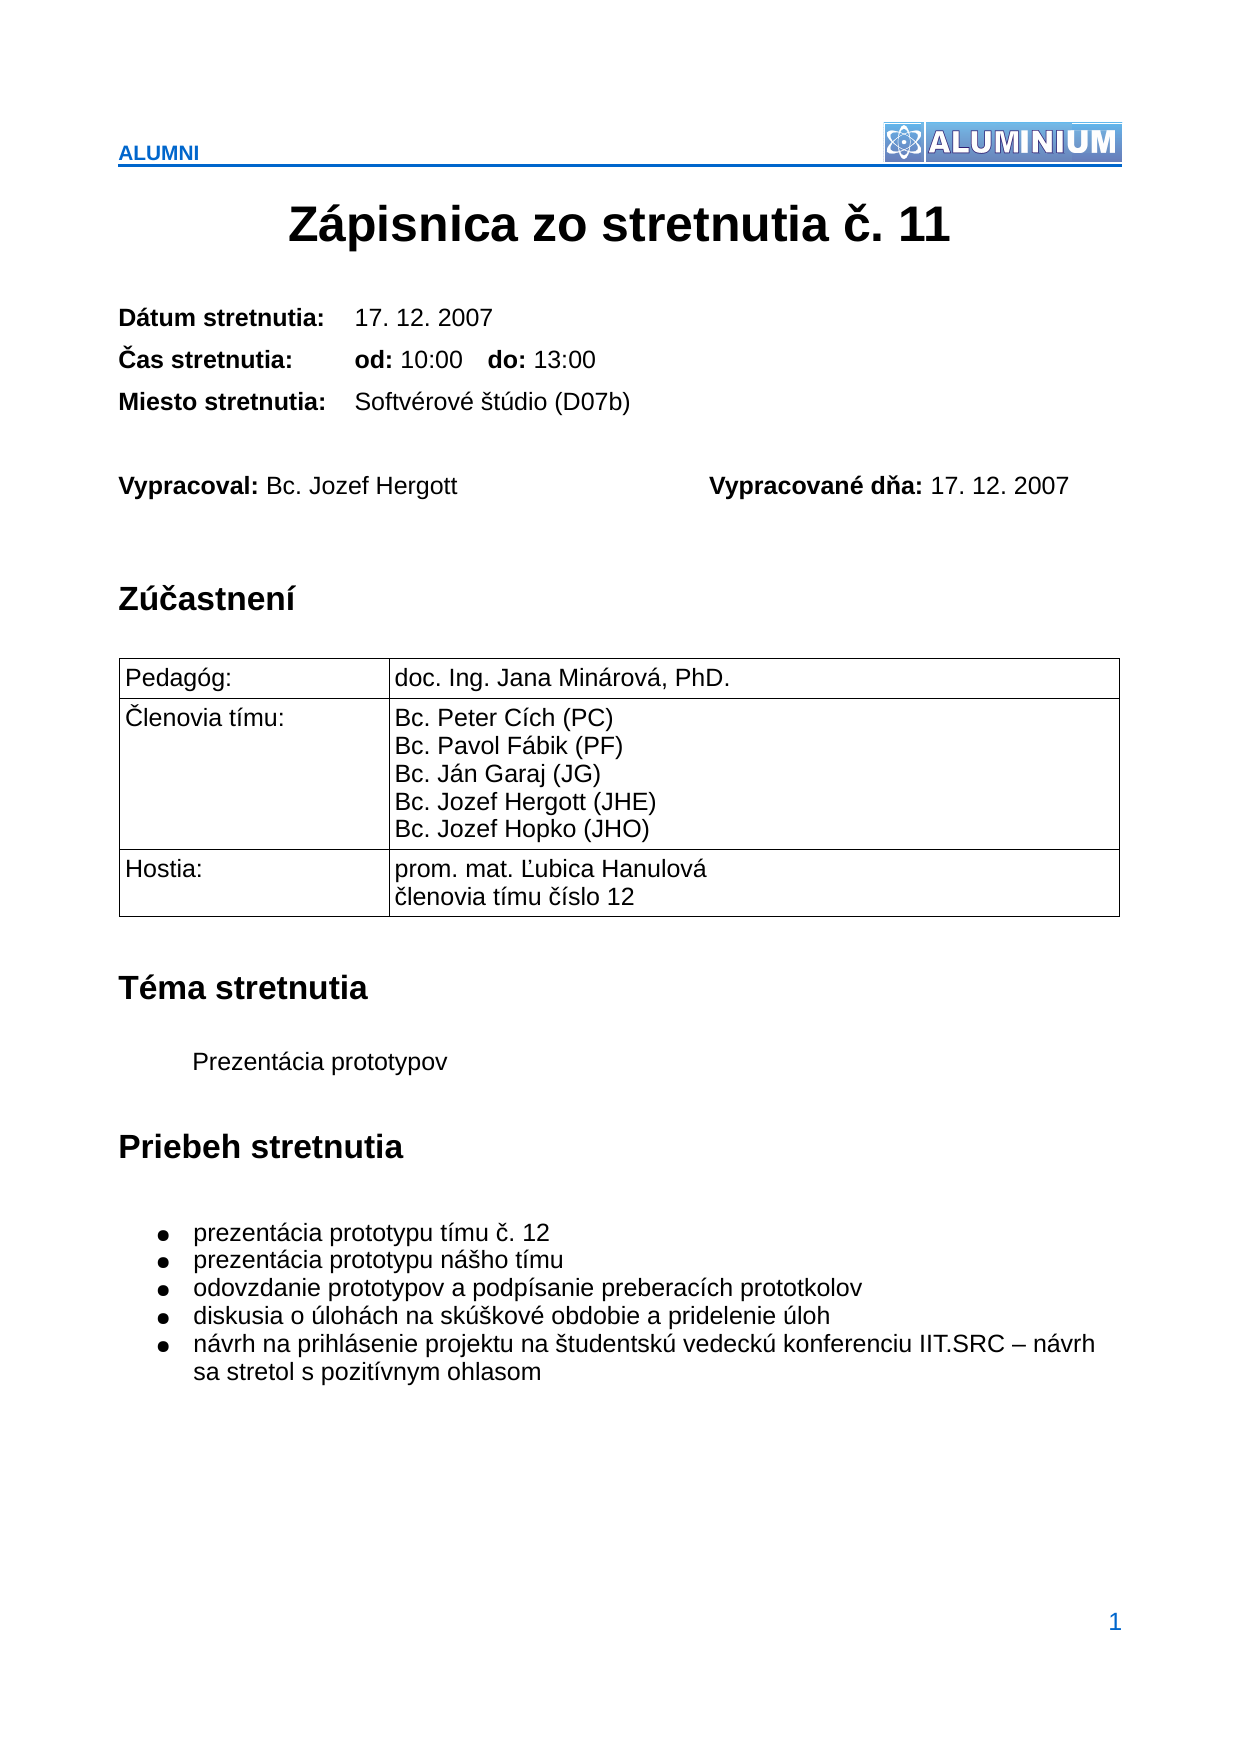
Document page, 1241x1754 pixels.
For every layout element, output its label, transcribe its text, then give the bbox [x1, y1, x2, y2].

list návrh na prihlásenie projektu na študentskú vedeckú konferenciu IIT.SRC – návrh sa stretol s pozitívnym ohlasom [156, 1330, 1122, 1386]
list odovzdanie prototypov a podpísanie preberacích prototkolov [156, 1274, 1122, 1302]
text Čas stretnutia: od: 10:00 do: 13:00 [118, 346, 1122, 374]
list diskusia o úlohách na skúškové obdobie a pridelenie úloh [156, 1302, 1122, 1330]
subtitle Zúčastnení [118, 580, 1122, 618]
list prezentácia prototypu tímu č. 12 [156, 1218, 1122, 1246]
table_cell Bc. Peter Cích (PC) Bc. Pavol Fábik (PF) Bc. Ján Garaj (JG) Bc. Jozef Hergott (JHE) Bc. Jozef Hopko (JHO) [390, 699, 1119, 849]
table_cell Hostia: [120, 850, 389, 916]
text Prezentácia prototypov [118, 1047, 1122, 1075]
table_cell prom. mat. Ľubica Hanulová členovia tímu číslo 12 [390, 850, 1119, 916]
table_header Pedagóg: [120, 659, 389, 698]
subtitle Priebeh stretnutia [118, 1128, 1122, 1166]
table_cell Členovia tímu: [120, 699, 389, 849]
text Zápisnica zo stretnutia č. 11 [118, 196, 1122, 252]
text Dátum stretnutia: 17. 12. 2007 [118, 304, 1122, 332]
text Miesto stretnutia: Softvérové štúdio (D07b) [118, 388, 1122, 416]
subtitle Téma stretnutia [118, 969, 1122, 1007]
text Vypracoval: Bc. Jozef Hergott Vypracované dňa: 17. 12. 2007 [118, 472, 1122, 499]
table_header doc. Ing. Jana Minárová, PhD. [390, 659, 1119, 698]
list prezentácia prototypu nášho tímu [156, 1246, 1122, 1274]
